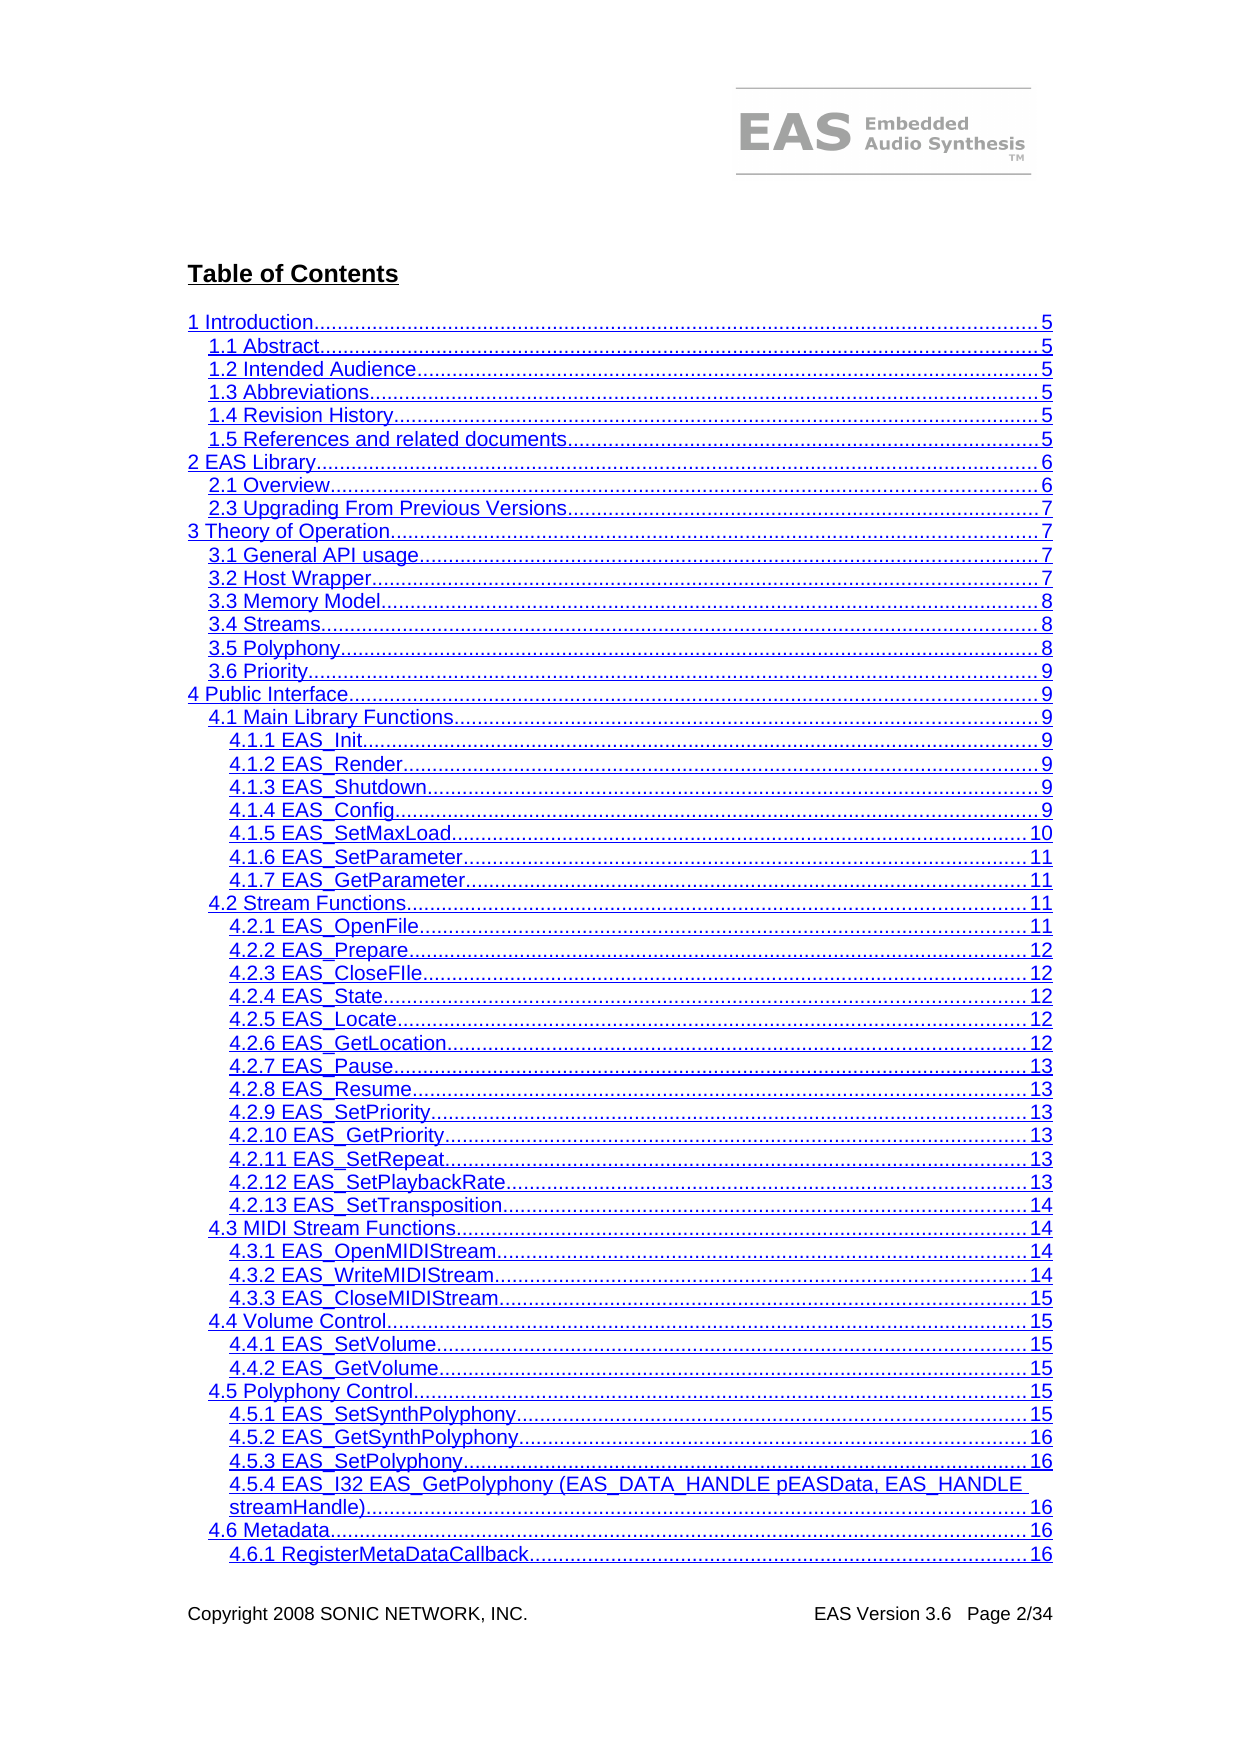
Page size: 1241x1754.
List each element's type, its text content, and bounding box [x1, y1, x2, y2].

text 1.3 Abbreviations 5 [208, 381, 1053, 401]
text 4.1.6 EAS_SetParameter 11 [229, 845, 1053, 866]
text 4.2.6 EAS_GetLocation 12 [229, 1031, 1053, 1051]
text 3 Theory of Operation 7 [187, 520, 1053, 540]
text 3.6 Priority 9 [208, 659, 1053, 680]
text 4.5.2 EAS_GetSynthPolyphony 16 [229, 1426, 1053, 1446]
text 4.1.3 EAS_Shutdown 9 [229, 776, 1053, 796]
text 4.1 Main Library Functions 9 [208, 706, 1053, 726]
text 1.1 Abstract 5 [208, 334, 1053, 354]
text 1.4 Revision History 5 [208, 404, 1053, 424]
text 3.4 Streams 8 [208, 613, 1053, 633]
text 4.1.5 EAS_SetMaxLoad 10 [229, 822, 1053, 842]
text 2.3 Upgrading From Previous Versions 7 [208, 497, 1053, 517]
text 4.4.1 EAS_SetVolume 15 [229, 1333, 1053, 1353]
text 4.3.1 EAS_OpenMIDIStream 14 [229, 1240, 1053, 1260]
text 4.5.3 EAS_SetPolyphony 16 [229, 1449, 1053, 1469]
text 4.2.13 EAS_SetTransposition 14 [229, 1194, 1053, 1214]
text 3.2 Host Wrapper 7 [208, 566, 1053, 587]
text 4.1.4 EAS_Config 9 [229, 799, 1053, 819]
text 1 Introduction 5 [187, 311, 1053, 331]
text Table of Contents [187, 260, 1053, 288]
text 3.3 Memory Model 8 [208, 590, 1053, 610]
text 4.3.2 EAS_WriteMIDIStream 14 [229, 1263, 1053, 1284]
text 4 Public Interface 9 [187, 683, 1053, 703]
text 4.4.2 EAS_GetVolume 15 [229, 1356, 1053, 1377]
text 4.2.10 EAS_GetPriority 13 [229, 1124, 1053, 1144]
text 4.1.7 EAS_GetParameter 11 [229, 868, 1053, 889]
text 4.2.3 EAS_CloseFIle 12 [229, 961, 1053, 982]
text 4.2.5 EAS_Locate 12 [229, 1008, 1053, 1028]
text 4.1.2 EAS_Render 9 [229, 752, 1053, 773]
text 3.1 General API usage 7 [208, 543, 1053, 563]
text 4.5 Polyphony Control 15 [208, 1379, 1053, 1400]
text 4.2.9 EAS_SetPriority 13 [229, 1101, 1053, 1121]
text 2 EAS Library 6 [187, 450, 1053, 471]
text 1.5 References and related documents 5 [208, 427, 1053, 447]
text 4.2 Stream Functions 11 [208, 892, 1053, 912]
text 4.5.4 EAS_I32 EAS_GetPolyphony (EAS_DATA_HANDLE pEASData, EAS_HANDLE streamHandle) 16 [229, 1472, 1053, 1516]
text 3.5 Polyphony 8 [208, 636, 1053, 656]
text 4.2.4 EAS_State 12 [229, 984, 1053, 1005]
text 4.3 MIDI Stream Functions 14 [208, 1217, 1053, 1237]
text 2.1 Overview 6 [208, 473, 1053, 494]
text 4.6 Metadata 16 [208, 1519, 1053, 1539]
text 4.6.1 RegisterMetaDataCallback 16 [229, 1542, 1053, 1562]
text 4.2.12 EAS_SetPlaybackRate 13 [229, 1170, 1053, 1191]
text 4.4 Volume Control 15 [208, 1310, 1053, 1330]
text 4.5.1 EAS_SetSynthPolyphony 15 [229, 1403, 1053, 1423]
text 4.2.7 EAS_Pause 13 [229, 1054, 1053, 1074]
text 4.2.11 EAS_SetRepeat 13 [229, 1147, 1053, 1167]
text 4.2.8 EAS_Resume 13 [229, 1077, 1053, 1098]
text 1.2 Intended Audience 5 [208, 357, 1053, 378]
text 4.2.2 EAS_Prepare 12 [229, 938, 1053, 958]
text 4.1.1 EAS_Init 9 [229, 729, 1053, 749]
text 4.3.3 EAS_CloseMIDIStream 15 [229, 1287, 1053, 1307]
text 4.2.1 EAS_OpenFile 11 [229, 915, 1053, 935]
picture [732, 84, 1037, 181]
